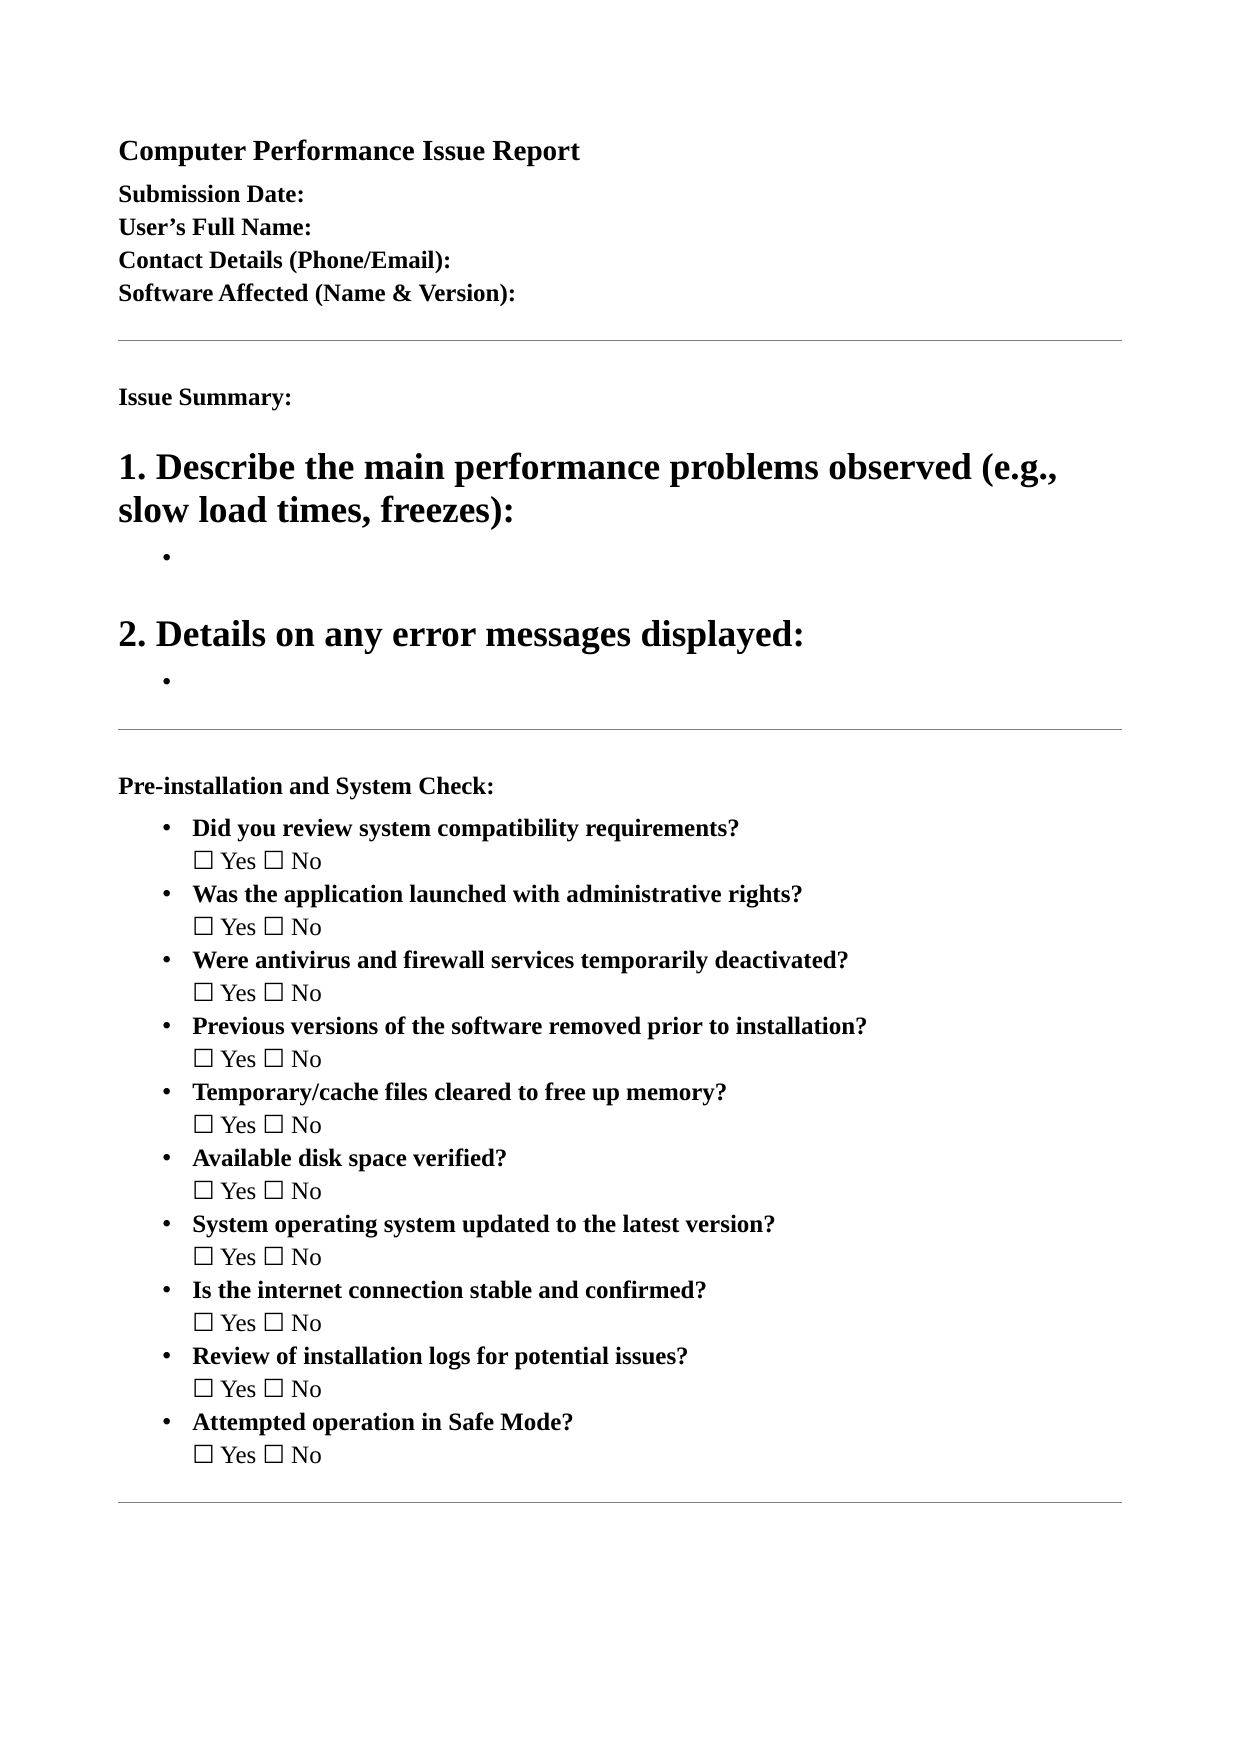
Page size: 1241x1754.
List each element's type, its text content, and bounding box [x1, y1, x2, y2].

list Was the application launched with administrative rights? ☐ Yes ☐ No [162, 879, 1122, 941]
list Is the internet connection stable and confirmed? ☐ Yes ☐ No [162, 1275, 1122, 1337]
list Review of installation logs for potential issues? ☐ Yes ☐ No [162, 1341, 1122, 1403]
text Submission Date: User’s Full Name: Contact Details (Phone/Email): Software Affected (Name & Version): [118, 179, 1122, 307]
list Attempted operation in Safe Mode? ☐ Yes ☐ No [162, 1407, 1122, 1469]
subtitle 1. Describe the main performance problems observed (e.g., slow load times, freezes): [118, 444, 1122, 531]
list Did you review system compatibility requirements? ☐ Yes ☐ No [162, 813, 1122, 874]
list Were antivirus and firewall services temporarily deactivated? ☐ Yes ☐ No [162, 945, 1122, 1007]
list Previous versions of the software removed prior to installation? ☐ Yes ☐ No [162, 1011, 1122, 1073]
list Temporary/cache files cleared to free up memory? ☐ Yes ☐ No [162, 1077, 1122, 1139]
subtitle 2. Details on any error messages displayed: [118, 611, 1122, 654]
list Available disk space verified? ☐ Yes ☐ No [162, 1143, 1122, 1205]
subtitle Issue Summary: [118, 382, 1122, 411]
list System operating system updated to the latest version? ☐ Yes ☐ No [162, 1209, 1122, 1271]
subtitle Pre-installation and System Check: [118, 771, 1122, 800]
subtitle Computer Performance Issue Report [118, 133, 1122, 166]
